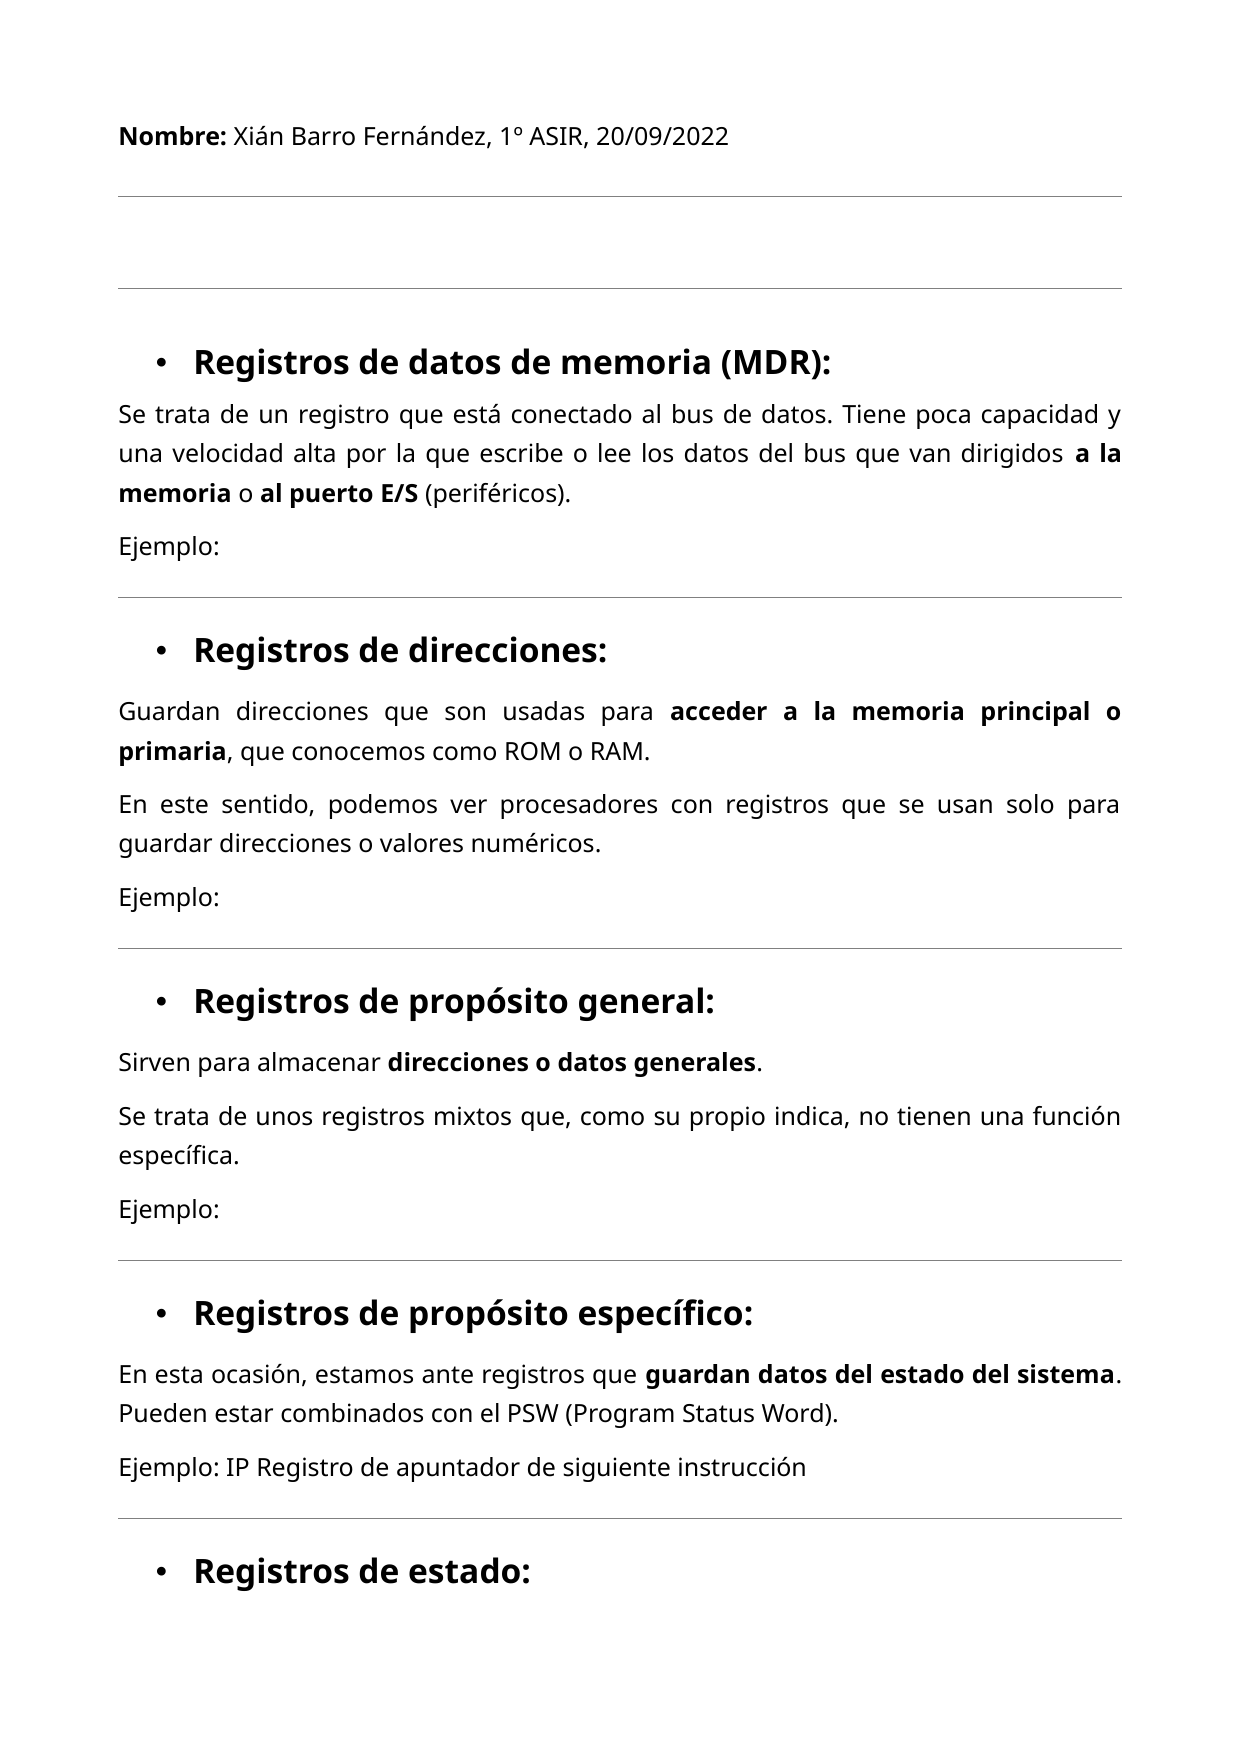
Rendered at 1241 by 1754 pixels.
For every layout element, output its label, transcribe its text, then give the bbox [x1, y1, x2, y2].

text Ejemplo: [118, 529, 1122, 563]
text Se trata de unos registros mixtos que, como su propio indica, no tienen una función específica. [118, 1099, 1122, 1172]
text En esta ocasión, estamos ante registros que guardan datos del estado del sistema. Pueden estar combinados con el PSW (Program Status Word). [118, 1357, 1122, 1430]
list Registros de direcciones: [156, 627, 1122, 673]
subtitle Registros de datos de memoria (MDR): [156, 339, 1122, 384]
list Registros de propósito específico: [156, 1290, 1122, 1335]
text Se trata de un registro que está conectado al bus de datos. Tiene poca capacidad y una velocidad alta por la que escribe o lee los datos del bus que van dirigidos a la memoria o al puerto E/S (periféricos). [118, 397, 1122, 509]
text Ejemplo: [118, 1192, 1122, 1226]
text En este sentido, podemos ver procesadores con registros que se usan solo para guardar direcciones o valores numéricos. [118, 787, 1122, 860]
text Sirven para almacenar direcciones o datos generales. [118, 1045, 1122, 1079]
text Guardan direcciones que son usadas para acceder a la memoria principal o primaria, que conocemos como ROM o RAM. [118, 694, 1122, 767]
text Ejemplo: [118, 880, 1122, 914]
list Registros de propósito general: [156, 978, 1122, 1024]
list Registros de estado: [156, 1548, 1122, 1593]
text Ejemplo: IP Registro de apuntador de siguiente instrucción [118, 1450, 1122, 1484]
